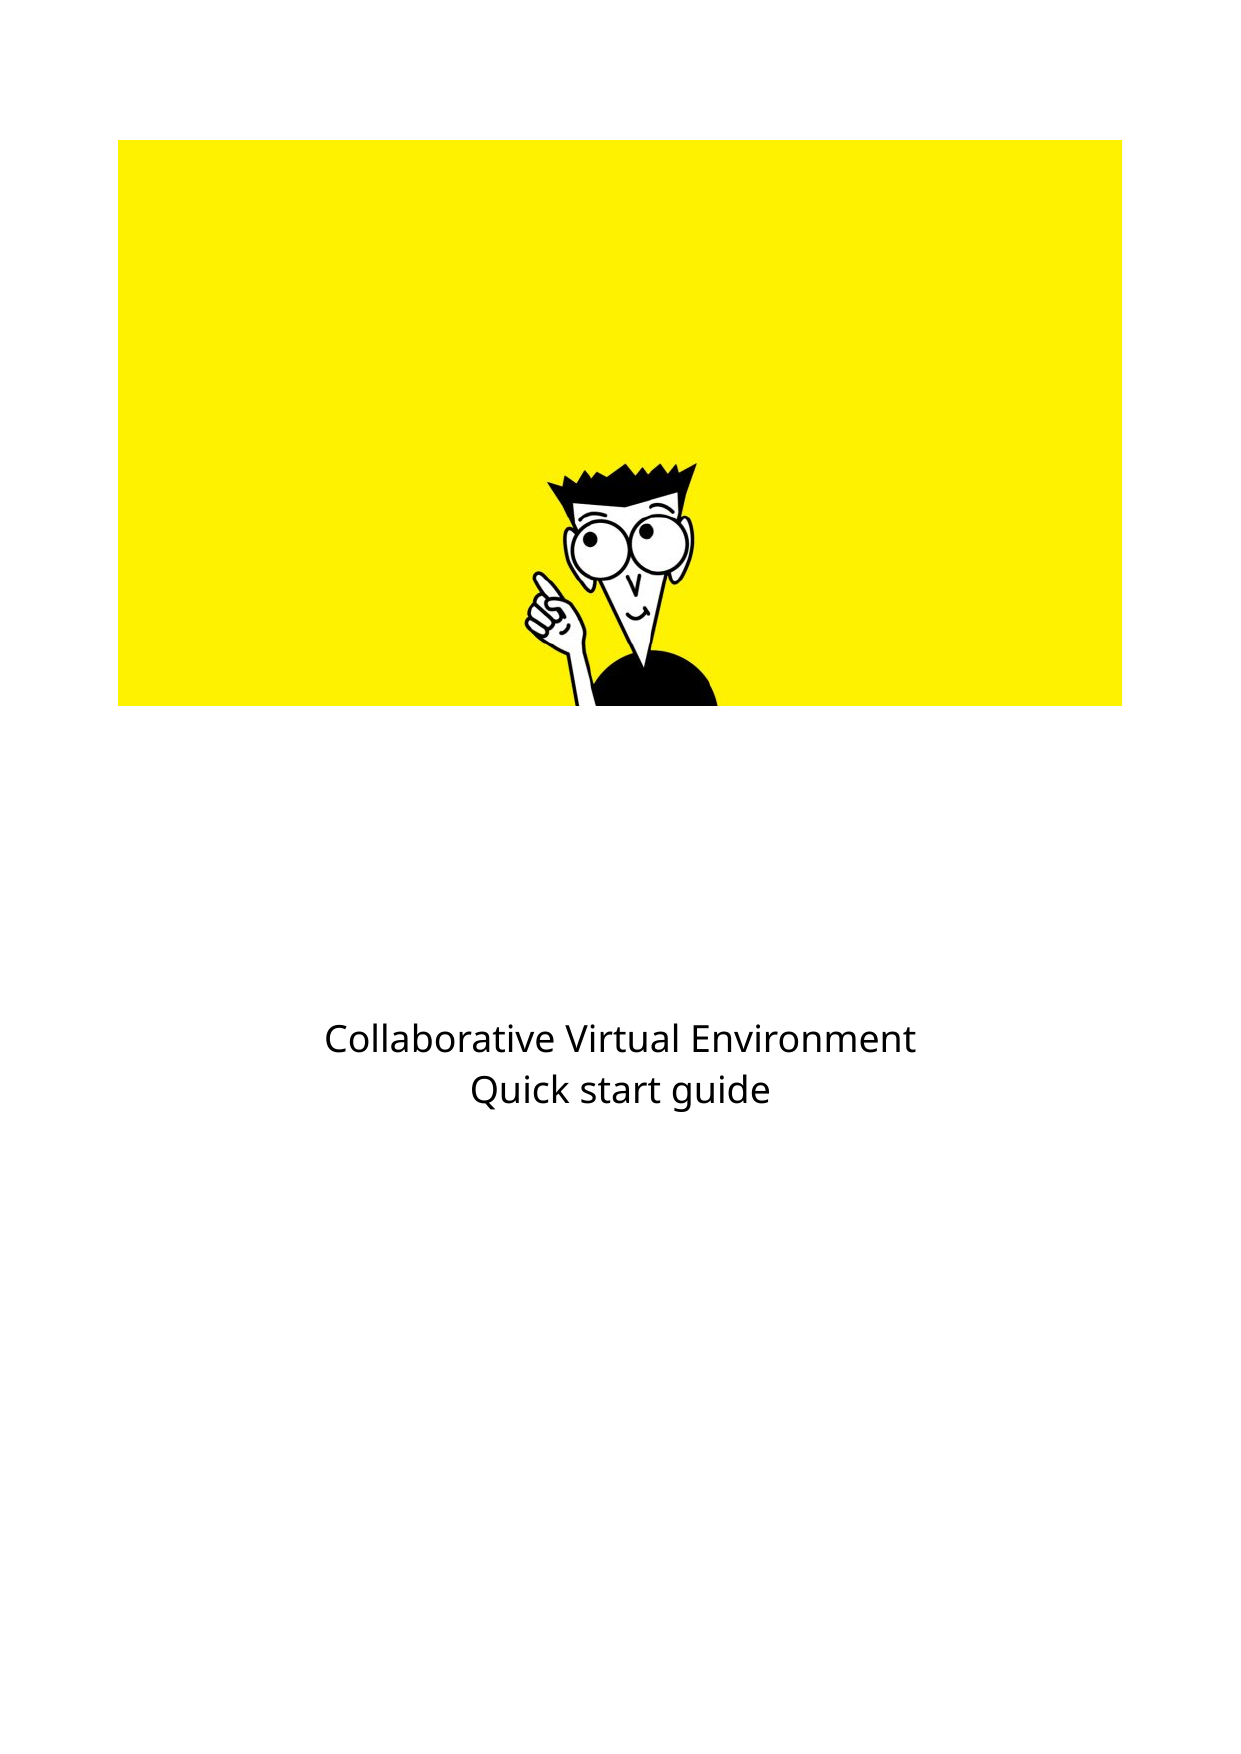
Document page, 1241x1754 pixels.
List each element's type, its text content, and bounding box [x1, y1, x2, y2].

picture [118, 140, 1123, 706]
text Collaborative Virtual Environment Quick start guide [118, 1012, 1122, 1114]
